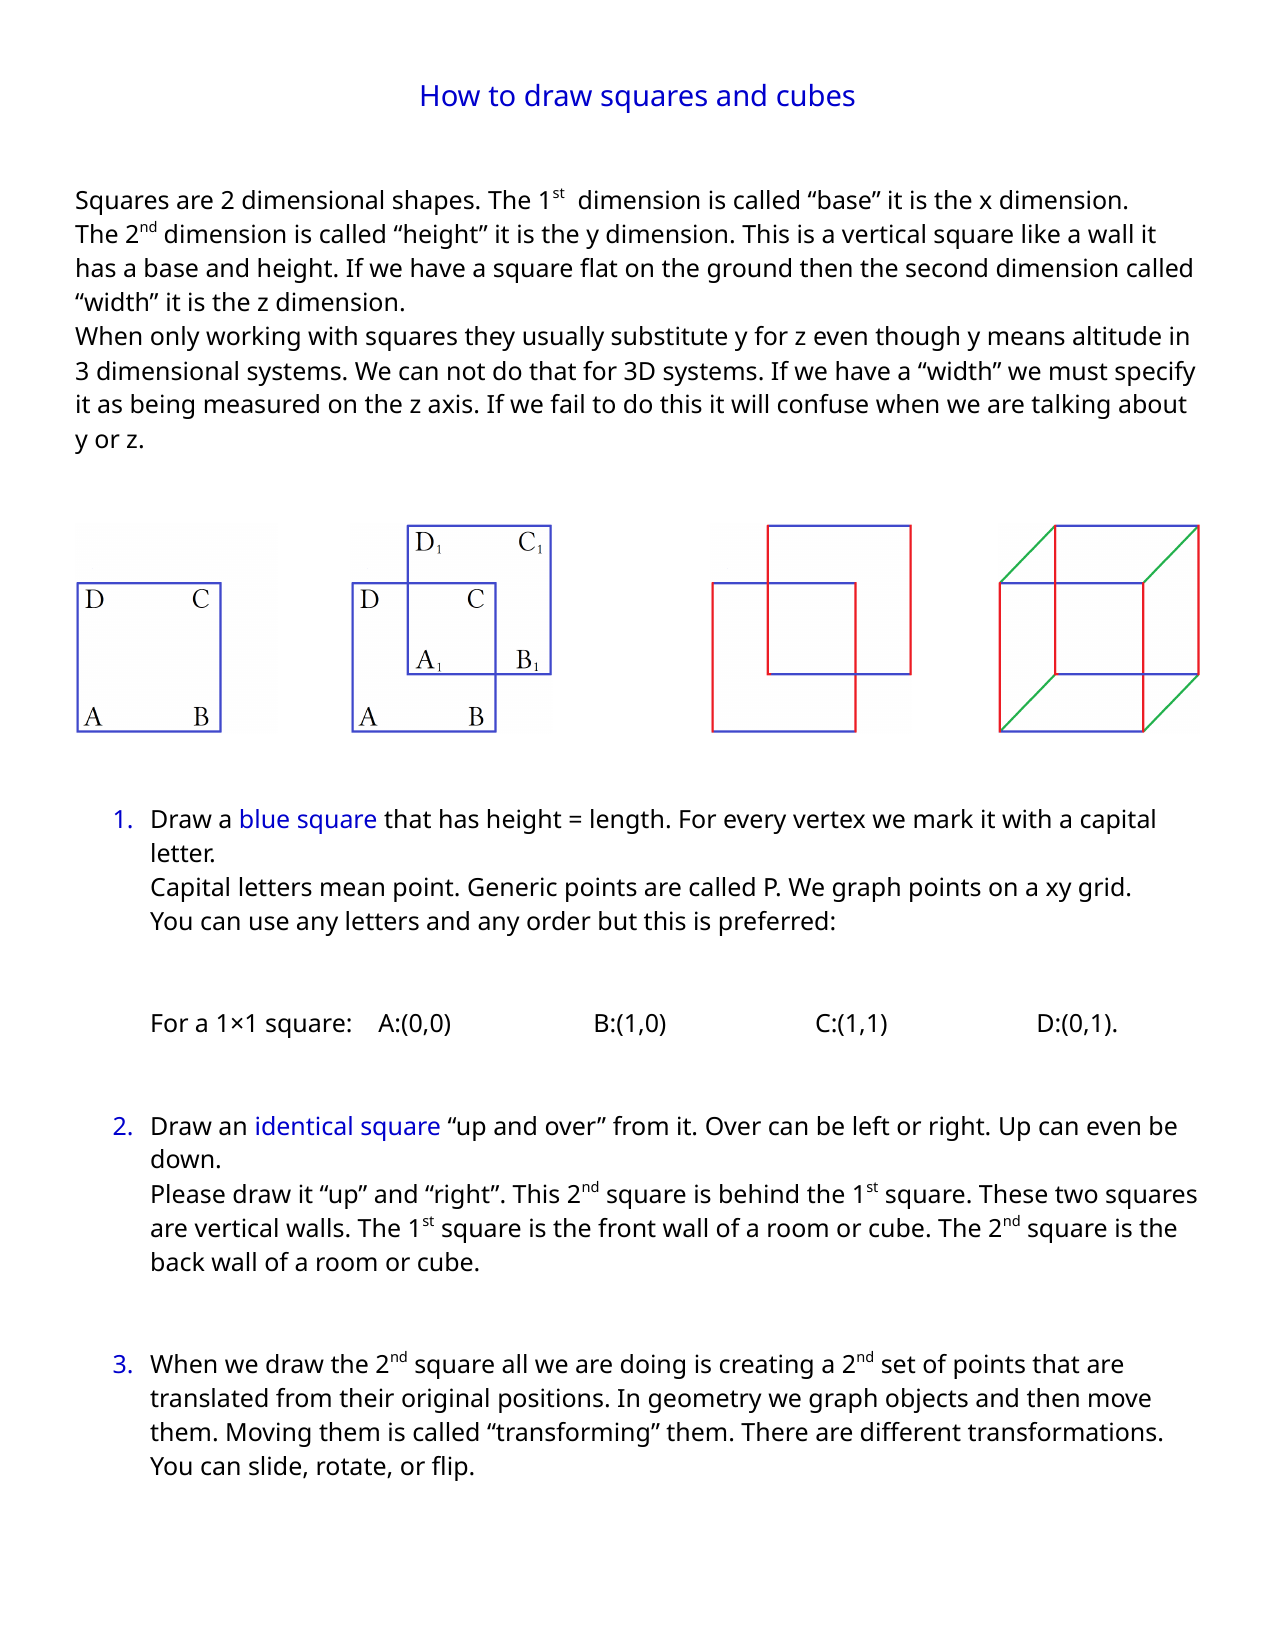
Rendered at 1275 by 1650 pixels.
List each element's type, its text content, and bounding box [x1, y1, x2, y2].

text When only working with squares they usually substitute y for z even though y means altitude in 3 dimensional systems. We can not do that for 3D systems. If we have a “width” we must specify it as being measured on the z axis. If we fail to do this it will confuse when we are talking about y or z. [75, 319, 1200, 455]
text How to draw squares and cubes [75, 75, 1200, 115]
picture [997, 523, 1200, 734]
picture [75, 523, 278, 734]
list Please draw it “up” and “right”. This 2nd square is behind the 1st square. These two squares are vertical walls. The 1st square is the front wall of a room or cube. The 2nd square is the back wall of a room or cube. [112, 1176, 1200, 1278]
list Capital letters mean point. Generic points are called P. We graph points on a xy grid. [112, 870, 1200, 904]
list For a 1×1 square: A:(0,0) B:(1,0) C:(1,1) D:(0,1). [112, 1006, 1200, 1040]
picture [350, 523, 553, 734]
picture [710, 523, 913, 734]
text Squares are 2 dimensional shapes. The 1st dimension is called “base” it is the x dimension. [75, 183, 1200, 217]
text The 2nd dimension is called “height” it is the y dimension. This is a vertical square like a wall it has a base and height. If we have a square flat on the ground then the second dimension called “width” it is the z dimension. [75, 217, 1200, 319]
list Draw an identical square “up and over” from it. Over can be left or right. Up can even be down. [112, 1108, 1200, 1176]
list Draw a blue square that has height = length. For every vertex we mark it with a capital letter. [112, 802, 1200, 870]
list You can use any letters and any order but this is preferred: [112, 904, 1200, 938]
list When we draw the 2nd square all we are doing is creating a 2nd set of points that are translated from their original positions. In geometry we graph objects and then move them. Moving them is called “transforming” them. There are different transformations. You can slide, rotate, or flip. [112, 1347, 1200, 1483]
